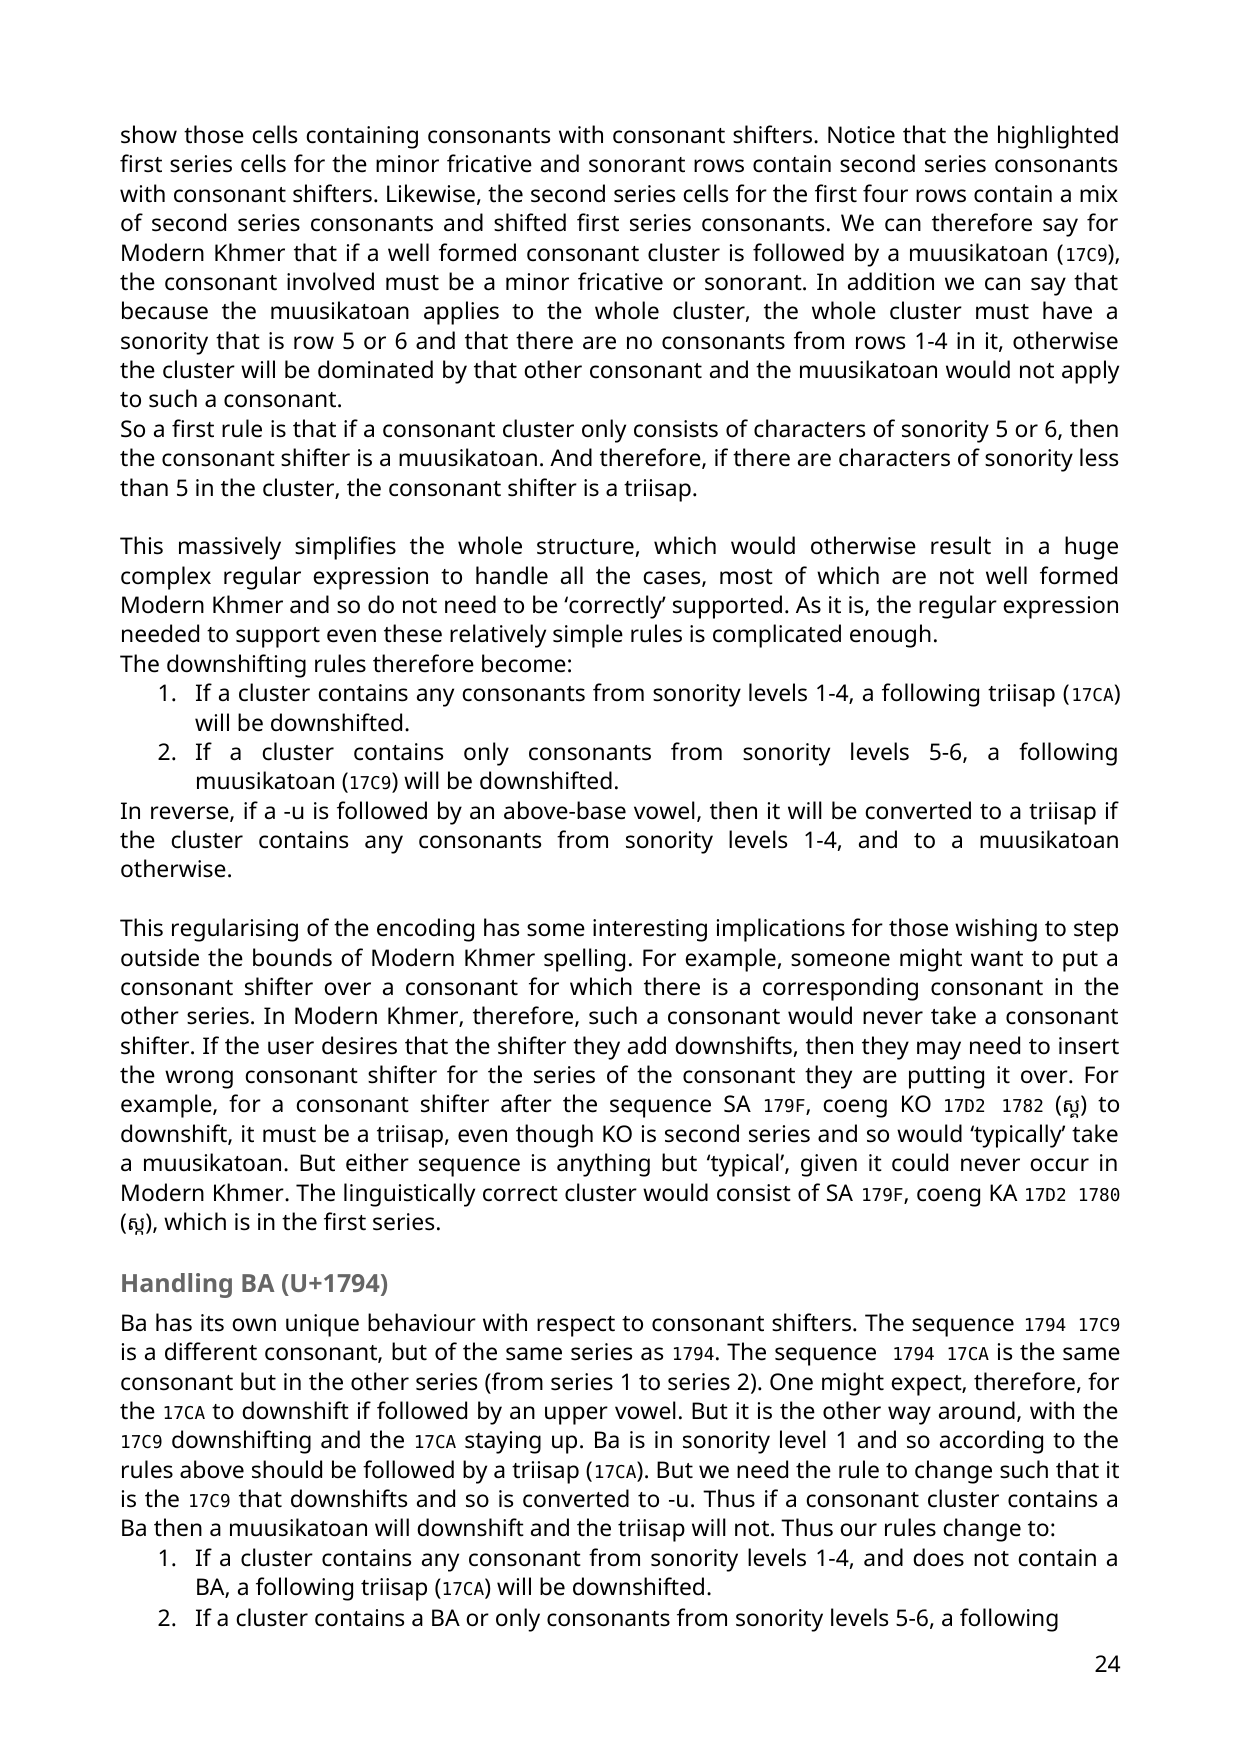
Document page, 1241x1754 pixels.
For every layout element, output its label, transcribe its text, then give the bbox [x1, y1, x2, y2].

text This massively simplifies the whole structure, which would otherwise result in a huge complex regular expression to handle all the cases, most of which are not well formed Modern Khmer and so do not need to be ‘correctly’ supported. As it is, the regular expression needed to support even these relatively simple rules is complicated enough. [120, 531, 1121, 649]
list If a cluster contains any consonants from sonority levels 1-4, a following triisap (17CA) will be downshifted. [157, 678, 1121, 737]
list If a cluster contains a BA or only consonants from sonority levels 5-6, a following [157, 1602, 1121, 1633]
text This regularising of the encoding has some interesting implications for those wishing to step outside the bounds of Modern Khmer spelling. For example, someone might want to put a consonant shifter over a consonant for which there is a corresponding consonant in the other series. In Modern Khmer, therefore, such a consonant would never take a consonant shifter. If the user desires that the shifter they add downshifts, then they may need to insert the wrong consonant shifter for the series of the consonant they are putting it over. For example, for a consonant shifter after the sequence SA 179F, coeng KO 17D2 1782 (ស្គ) to downshift, it must be a triisap, even though KO is second series and so would ‘typically’ take a muusikatoan. But either sequence is anything but ‘typical’, given it could never occur in Modern Khmer. The linguistically correct cluster would consist of SA 179F, coeng KA 17D2 1780 (ស្ក), which is in the first series. [120, 913, 1121, 1236]
text So a first rule is that if a consonant cluster only consists of characters of sonority 5 or 6, then the consonant shifter is a muusikatoan. And therefore, if there are characters of sonority less than 5 in the cluster, the consonant shifter is a triisap. [120, 414, 1121, 502]
text Ba has its own unique behaviour with respect to consonant shifters. The sequence 1794 17C9 is a different consonant, but of the same series as 1794. The sequence 1794 17CA is the same consonant but in the other series (from series 1 to series 2). One might expect, therefore, for the 17CA to downshift if followed by an upper vowel. But it is the other way around, with the 17C9 downshifting and the 17CA staying up. Ba is in sonority level 1 and so according to the rules above should be followed by a triisap (17CA). But we need the rule to change such that it is the 17C9 that downshifts and so is converted to -u. Thus if a consonant cluster contains a Ba then a muusikatoan will downshift and the triisap will not. Thus our rules change to: [120, 1308, 1121, 1543]
text In reverse, if a -u is followed by an above-base vowel, then it will be converted to a triisap if the cluster contains any consonants from sonority levels 1-4, and to a muusikatoan otherwise. [120, 796, 1121, 884]
list If a cluster contains any consonant from sonority levels 1-4, and does not contain a BA, a following triisap (17CA) will be downshifted. [157, 1543, 1121, 1602]
text show those cells containing consonants with consonant shifters. Notice that the highlighted first series cells for the minor fricative and sonorant rows contain second series consonants with consonant shifters. Likewise, the second series cells for the first four rows contain a mix of second series consonants and shifted first series consonants. We can therefore say for Modern Khmer that if a well formed consonant cluster is followed by a muusikatoan (17C9), the consonant involved must be a minor fricative or sonorant. In addition we can say that because the muusikatoan applies to the whole cluster, the whole cluster must have a sonority that is row 5 or 6 and that there are no consonants from rows 1-4 in it, otherwise the cluster will be dominated by that other consonant and the muusikatoan would not apply to such a consonant. [120, 120, 1121, 414]
subtitle Handling BA (U+1794) [120, 1265, 1121, 1299]
list If a cluster contains only consonants from sonority levels 5-6, a following muusikatoan (17C9) will be downshifted. [157, 737, 1121, 796]
text The downshifting rules therefore become: [120, 649, 1121, 678]
